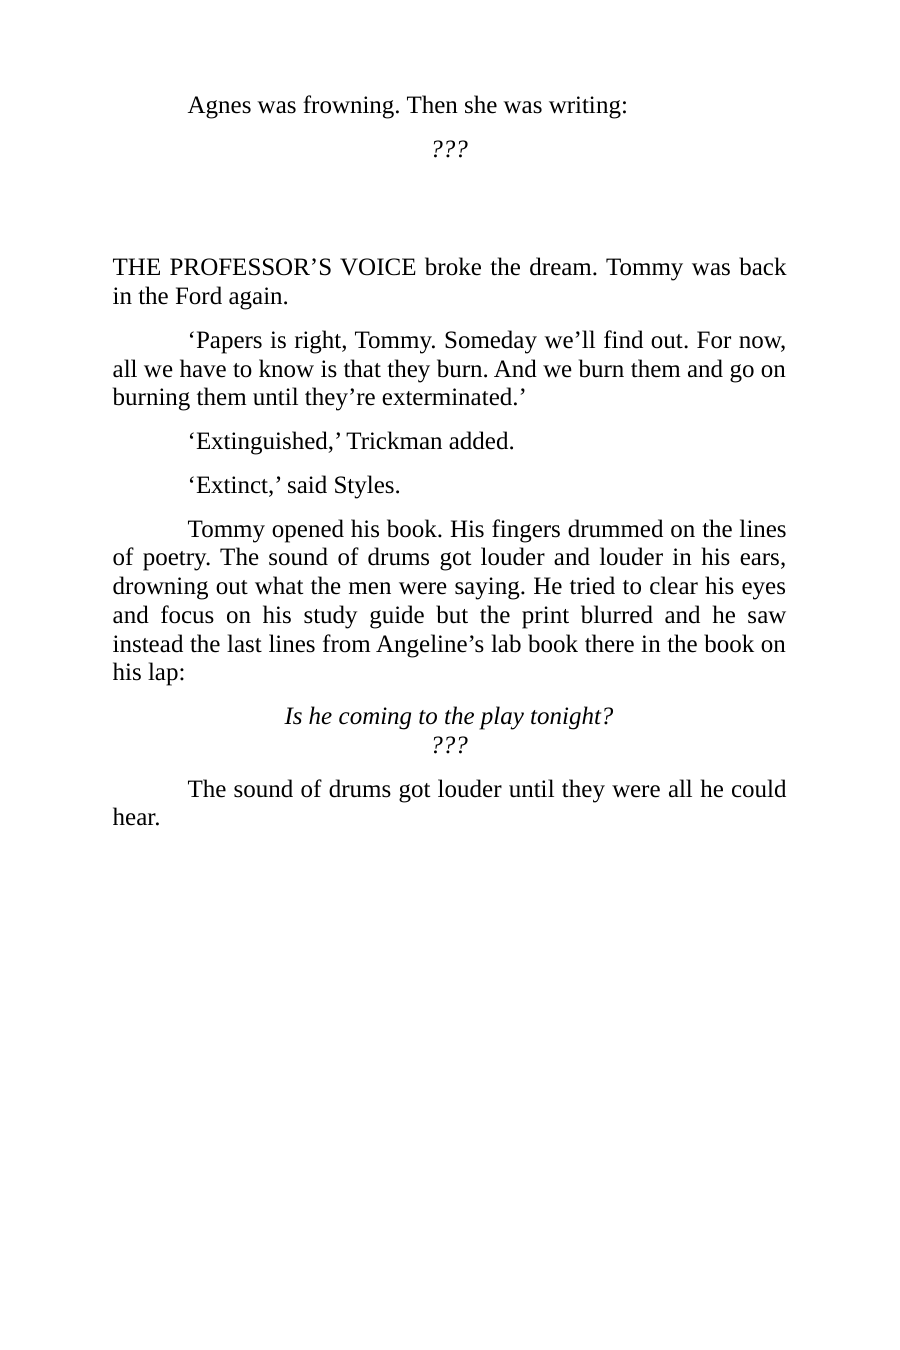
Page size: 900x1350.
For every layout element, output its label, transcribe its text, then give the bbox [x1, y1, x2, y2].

text ‘Papers is right, Tommy. Someday we’ll find out. For now, all we have to know is that they burn. And we burn them and go on burning them until they’re exterminated.’ [112, 325, 787, 411]
text ??? [112, 134, 787, 162]
text Is he coming to the play tonight? ??? [112, 701, 787, 759]
text ‘Extinct,’ said Styles. [112, 470, 787, 499]
text The sound of drums got louder until they were all he could hear. [112, 774, 787, 831]
text Agnes was frowning. Then she was writing: [112, 90, 787, 119]
text THE PROFESSOR’S VOICE broke the dream. Tommy was back in the Ford again. [112, 252, 787, 310]
text ‘Extinguished,’ Trickman added. [112, 426, 787, 455]
text Tommy opened his book. His fingers drummed on the lines of poetry. The sound of drums got louder and louder in his ears, drowning out what the men were saying. He tried to clear his eyes and focus on his study guide but the print blurred and he saw instead the last lines from Angeline’s lab book there in the book on his lap: [112, 514, 787, 686]
